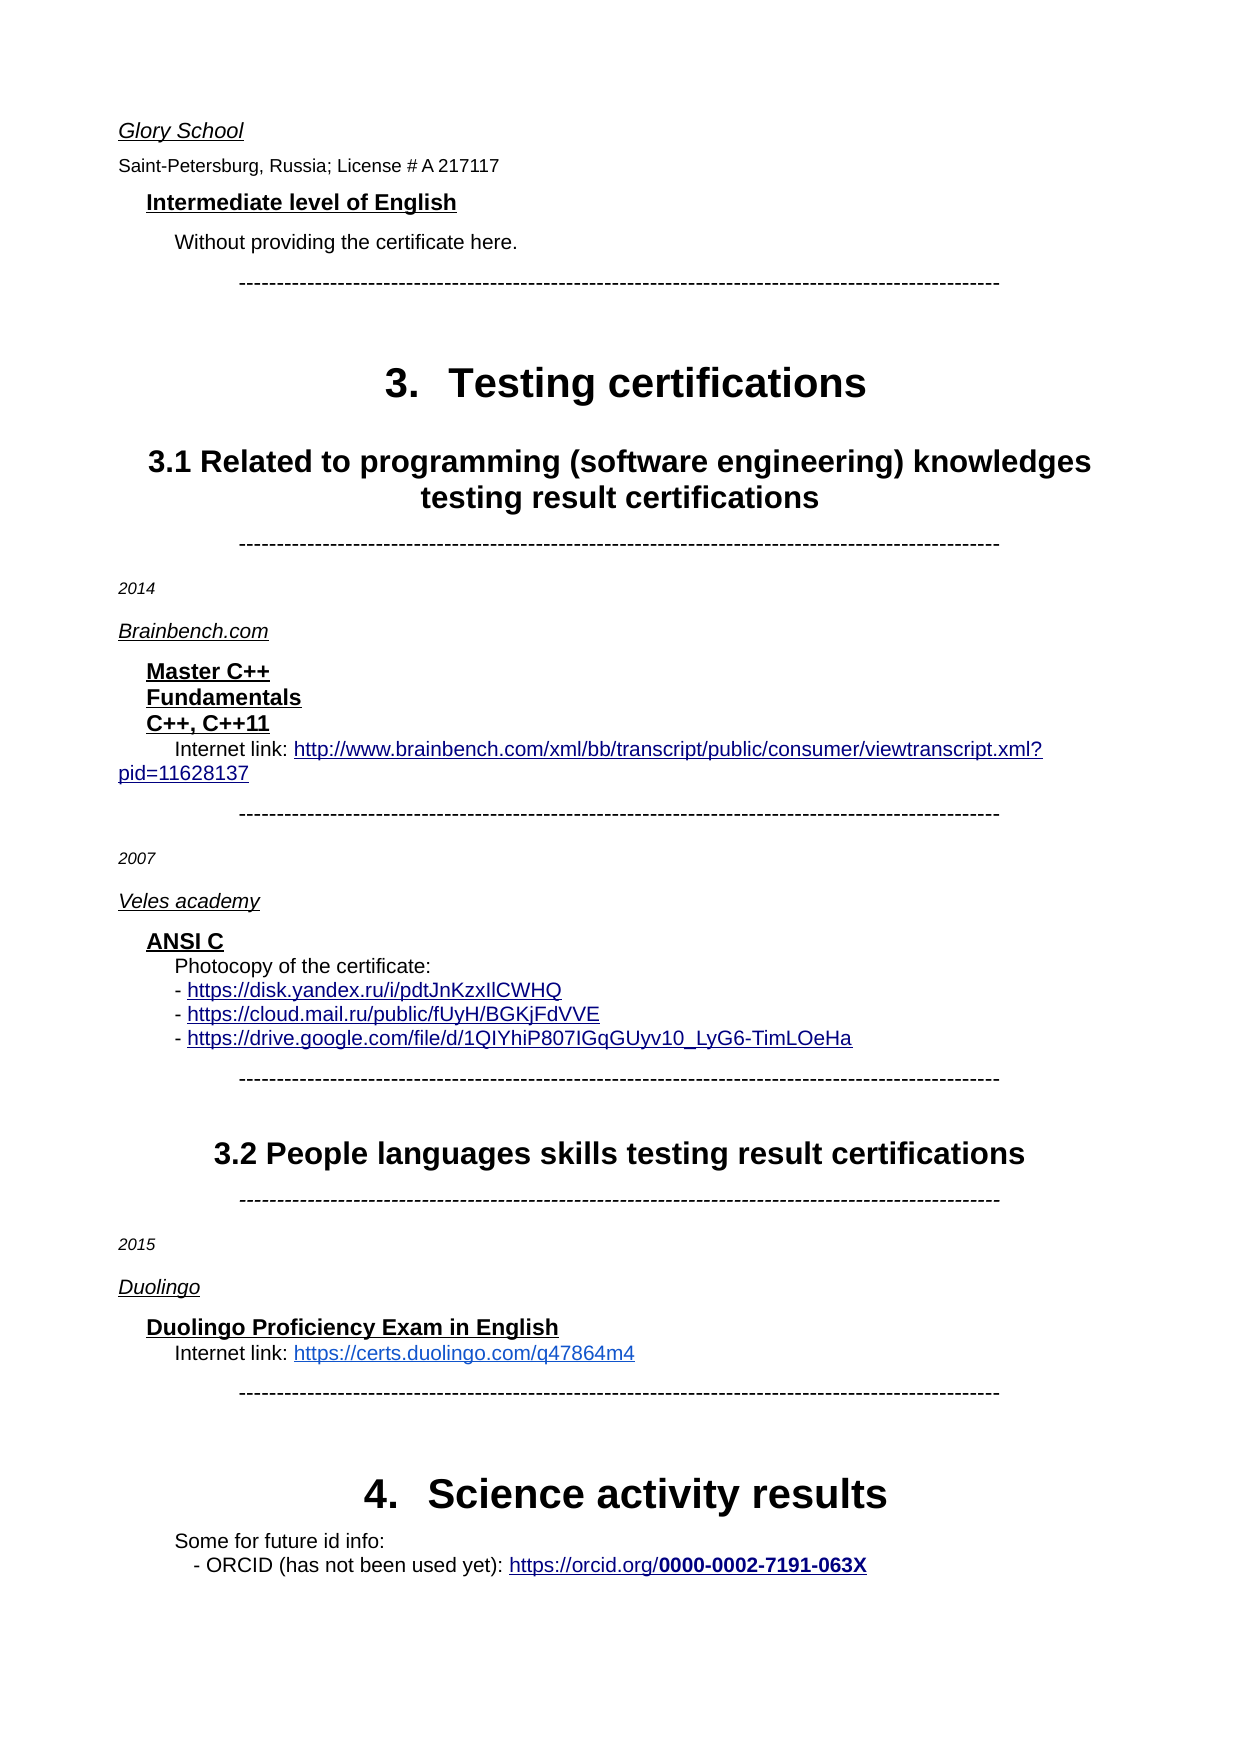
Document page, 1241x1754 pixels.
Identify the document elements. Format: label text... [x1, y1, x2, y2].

subtitle ---------------------------------------------------------------------------------------------------- [118, 1065, 1122, 1091]
subtitle 2007 [118, 849, 1122, 868]
subtitle ANSI C [118, 928, 1122, 954]
subtitle Intermediate level of English [118, 189, 1122, 215]
subtitle Duolingo Proficiency Exam in English [118, 1314, 1122, 1340]
subtitle ---------------------------------------------------------------------------------------------------- [118, 269, 1122, 296]
subtitle Testing certifications [118, 359, 1122, 407]
subtitle - https://disk.yandex.ru/i/pdtJnKzxIlCWHQ [118, 978, 1122, 1002]
subtitle 3.2 People languages skills testing result certifications [118, 1135, 1122, 1171]
subtitle Internet link: https://certs.duolingo.com/q47864m4 [118, 1340, 1122, 1364]
subtitle Without providing the certificate here. [118, 230, 1122, 254]
subtitle C++, C++11 [118, 710, 1122, 737]
subtitle - ORCID (has not been used yet): https://orcid.org/0000-0002-7191-063X [118, 1553, 1122, 1577]
subtitle Science activity results [118, 1469, 1122, 1517]
subtitle - https://drive.google.com/file/d/1QIYhiP807IGqGUyv10_LyG6-TimLOeHa [118, 1026, 1122, 1050]
subtitle Glory School [118, 118, 1122, 143]
subtitle ---------------------------------------------------------------------------------------------------- [118, 530, 1122, 556]
subtitle Internet link: http://www.brainbench.com/xml/bb/transcript/public/consumer/viewtranscript.xml?pid=11628137 [118, 737, 1122, 785]
subtitle Duolingo [118, 1275, 1122, 1299]
subtitle Brainbench.com [118, 619, 1122, 643]
subtitle ---------------------------------------------------------------------------------------------------- [118, 1186, 1122, 1212]
subtitle Master C++ [118, 658, 1122, 684]
subtitle 3.1 Related to programming (software engineering) knowledges testing result certifications [118, 443, 1122, 515]
subtitle Fundamentals [118, 684, 1122, 710]
subtitle 2014 [118, 579, 1122, 598]
subtitle - https://cloud.mail.ru/public/fUyH/BGKjFdVVE [118, 1002, 1122, 1026]
subtitle Photocopy of the certificate: [118, 954, 1122, 978]
subtitle ---------------------------------------------------------------------------------------------------- [118, 800, 1122, 826]
subtitle Veles academy [118, 889, 1122, 913]
subtitle Saint-Petersburg, Russia; License # A 217117 [118, 155, 1122, 177]
subtitle 2015 [118, 1235, 1122, 1254]
subtitle ---------------------------------------------------------------------------------------------------- [118, 1379, 1122, 1406]
subtitle Some for future id info: [118, 1529, 1122, 1553]
